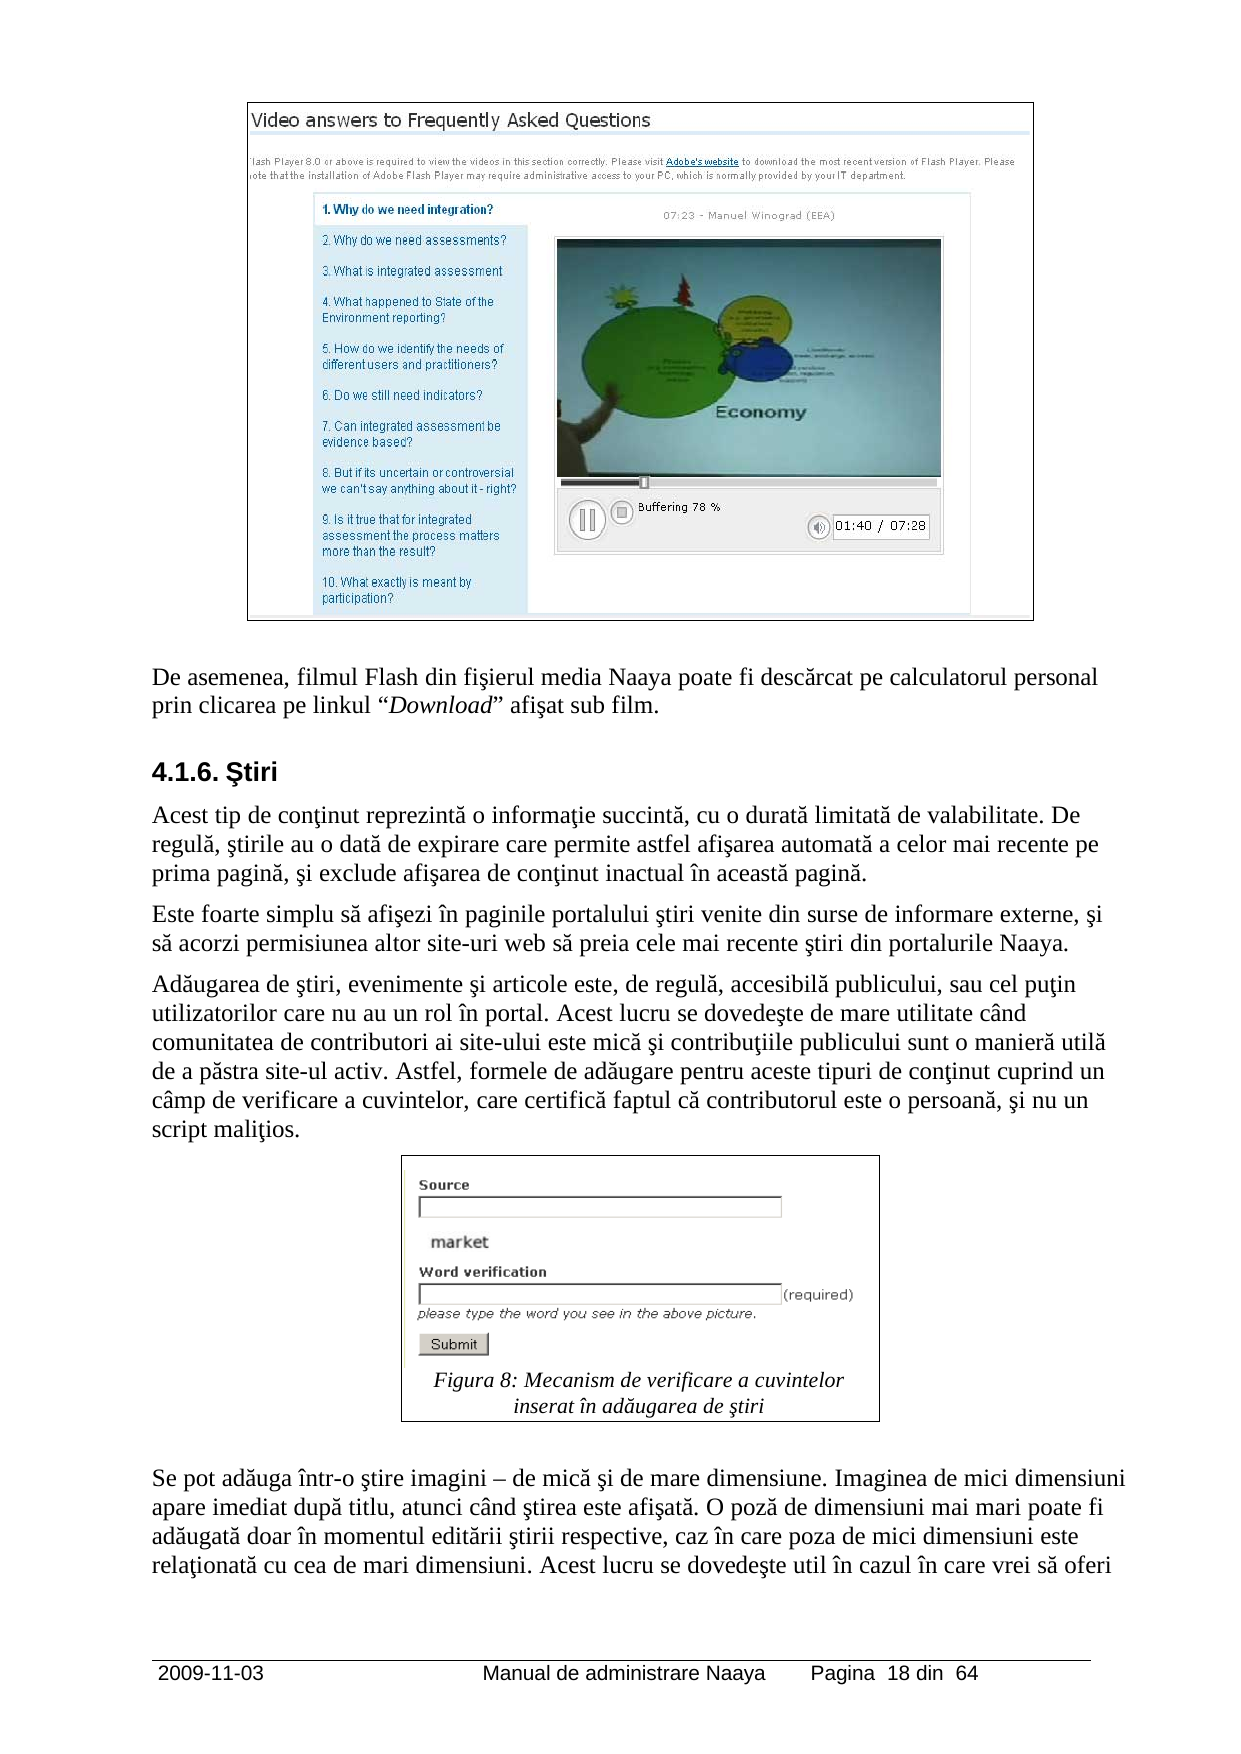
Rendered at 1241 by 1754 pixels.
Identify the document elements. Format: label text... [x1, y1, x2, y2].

text Figura 8: Mecanism de verificare a cuvintelor inserat în adăugarea de ştiri [404, 1368, 876, 1418]
text Se pot adăuga într-o ştire imagini – de mică şi de mare dimensiune. Imaginea de mici dimensiuni apare imediat după titlu, atunci când ştirea este afişată. O poză de dimensiuni mai mari poate fi adăugată doar în momentul editării ştirii respective, caz în care poza de mici dimensiuni este relaţionată cu cea de mari dimensiuni. Acest lucru se dovedeşte util în cazul în care vrei să oferi [152, 1462, 1128, 1579]
subtitle Ştiri [152, 756, 1128, 787]
picture [250, 104, 1030, 618]
text Adăugarea de ştiri, evenimente şi articole este, de regulă, accesibilă publicului, sau cel puţin utilizatorilor care nu au un rol în portal. Acest lucru se dovedeşte de mare utilitate când comunitatea de contributori ai site-ului este mică şi contribuţiile publicului sunt o manieră utilă de a păstra site-ul activ. Astfel, formele de adăugare pentru aceste tipuri de conţinut cuprind un câmp de verificare a cuvintelor, care certifică faptul că contributorul este o persoană, şi nu un script maliţios. [152, 969, 1128, 1143]
picture [404, 1170, 876, 1368]
text Este foarte simplu să afişezi în paginile portalului ştiri venite din surse de informare externe, şi să acorzi permisiunea altor site-uri web să preia cele mai recente ştiri din portalurile Naaya. [152, 899, 1128, 957]
text De asemenea, filmul Flash din fişierul media Naaya poate fi descărcat pe calculatorul personal prin clicarea pe linkul “Download” afişat sub film. [152, 661, 1128, 719]
text Acest tip de conţinut reprezintă o informaţie succintă, cu o durată limitată de valabilitate. De regulă, ştirile au o dată de expirare care permite astfel afişarea automată a celor mai recente pe prima pagină, şi exclude afişarea de conţinut inactual în această pagină. [152, 800, 1128, 887]
